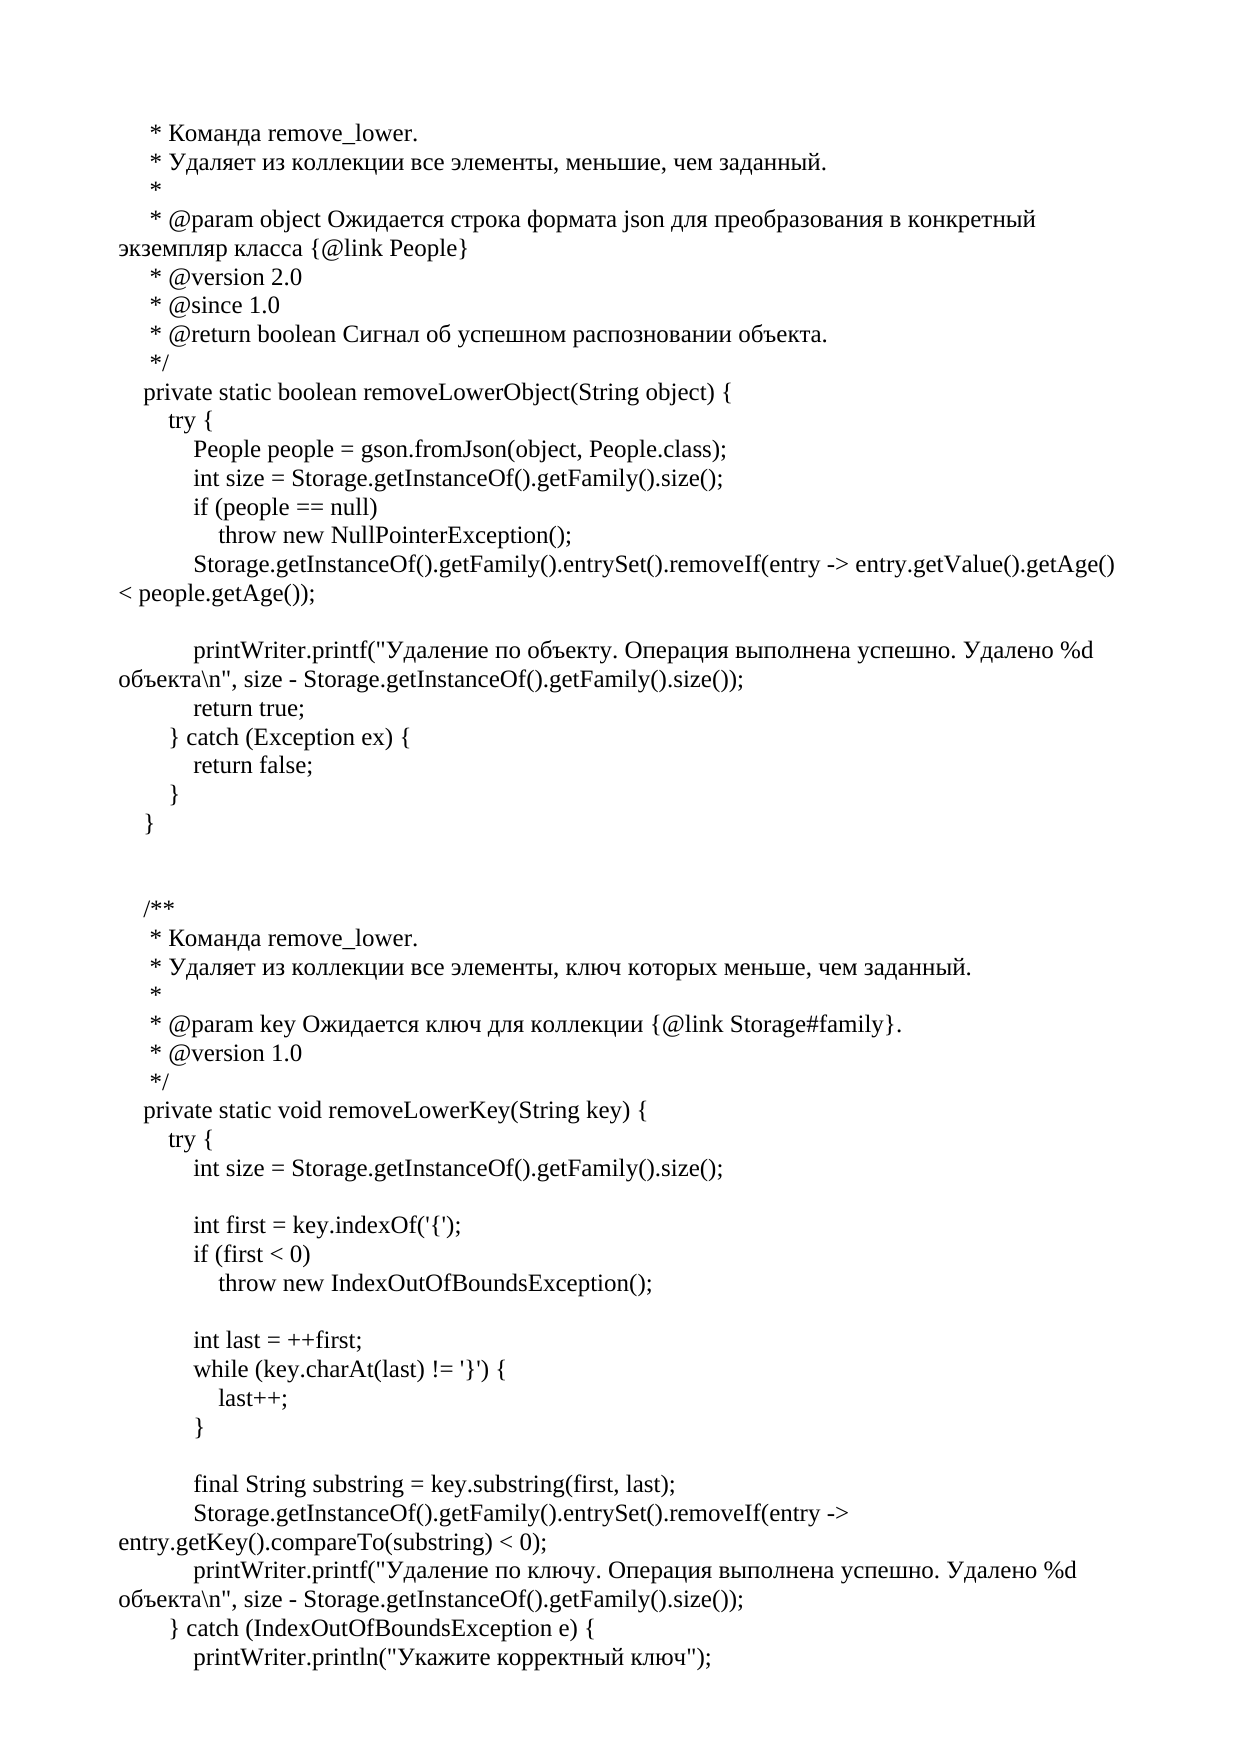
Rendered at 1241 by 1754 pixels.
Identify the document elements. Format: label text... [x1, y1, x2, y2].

text Storage.getInstanceOf().getFamily().entrySet().removeIf(entry -> entry.getKey().compareTo(substring) < 0); [118, 1498, 1117, 1556]
text throw new IndexOutOfBoundsException(); [118, 1268, 1117, 1297]
text private static void removeLowerKey(String key) { [118, 1096, 1117, 1124]
text return false; [118, 751, 1117, 779]
text throw new NullPointerException(); [118, 521, 1117, 549]
text int size = Storage.getInstanceOf().getFamily().size(); [118, 463, 1117, 492]
text } catch (Exception ex) { [118, 722, 1117, 751]
text People people = gson.fromJson(object, People.class); [118, 434, 1117, 463]
text if (people == null) [118, 492, 1117, 521]
text * Команда remove_lower. [118, 118, 1117, 147]
text private static boolean removeLowerObject(String object) { [118, 377, 1117, 406]
text /** [118, 894, 1117, 923]
text * Удаляет из коллекции все элементы, меньшие, чем заданный. [118, 147, 1117, 176]
text } catch (IndexOutOfBoundsException e) { [118, 1613, 1117, 1642]
text * Удаляет из коллекции все элементы, ключ которых меньше, чем заданный. [118, 952, 1117, 981]
text printWriter.println("Укажите корректный ключ"); [118, 1642, 1117, 1671]
text * @param object Ожидается строка формата json для преобразования в конкретный экземпляр класса {@link People} [118, 204, 1117, 262]
text int first = key.indexOf('{'); [118, 1211, 1117, 1239]
text int size = Storage.getInstanceOf().getFamily().size(); [118, 1153, 1117, 1182]
text */ [118, 1067, 1117, 1096]
text printWriter.printf("Удаление по объекту. Операция выполнена успешно. Удалено %d объекта\n", size - Storage.getInstanceOf().getFamily().size()); [118, 636, 1117, 693]
text Storage.getInstanceOf().getFamily().entrySet().removeIf(entry -> entry.getValue().getAge() < people.getAge()); [118, 549, 1117, 607]
text return true; [118, 693, 1117, 722]
text * [118, 176, 1117, 204]
text } [118, 808, 1117, 837]
text * @param key Ожидается ключ для коллекции {@link Storage#family}. [118, 1009, 1117, 1038]
text if (first < 0) [118, 1239, 1117, 1268]
text * @version 1.0 [118, 1038, 1117, 1067]
text * [118, 981, 1117, 1009]
text last++; [118, 1383, 1117, 1412]
text */ [118, 348, 1117, 377]
text * @return boolean Сигнал об успешном распозновании объекта. [118, 319, 1117, 348]
text try { [118, 1124, 1117, 1153]
text * @since 1.0 [118, 291, 1117, 319]
text final String substring = key.substring(first, last); [118, 1469, 1117, 1498]
text printWriter.printf("Удаление по ключу. Операция выполнена успешно. Удалено %d объекта\n", size - Storage.getInstanceOf().getFamily().size()); [118, 1556, 1117, 1613]
text * Команда remove_lower. [118, 923, 1117, 952]
text int last = ++first; [118, 1326, 1117, 1354]
text } [118, 779, 1117, 808]
text while (key.charAt(last) != '}') { [118, 1354, 1117, 1383]
text } [118, 1412, 1117, 1441]
text * @version 2.0 [118, 262, 1117, 291]
text try { [118, 406, 1117, 434]
